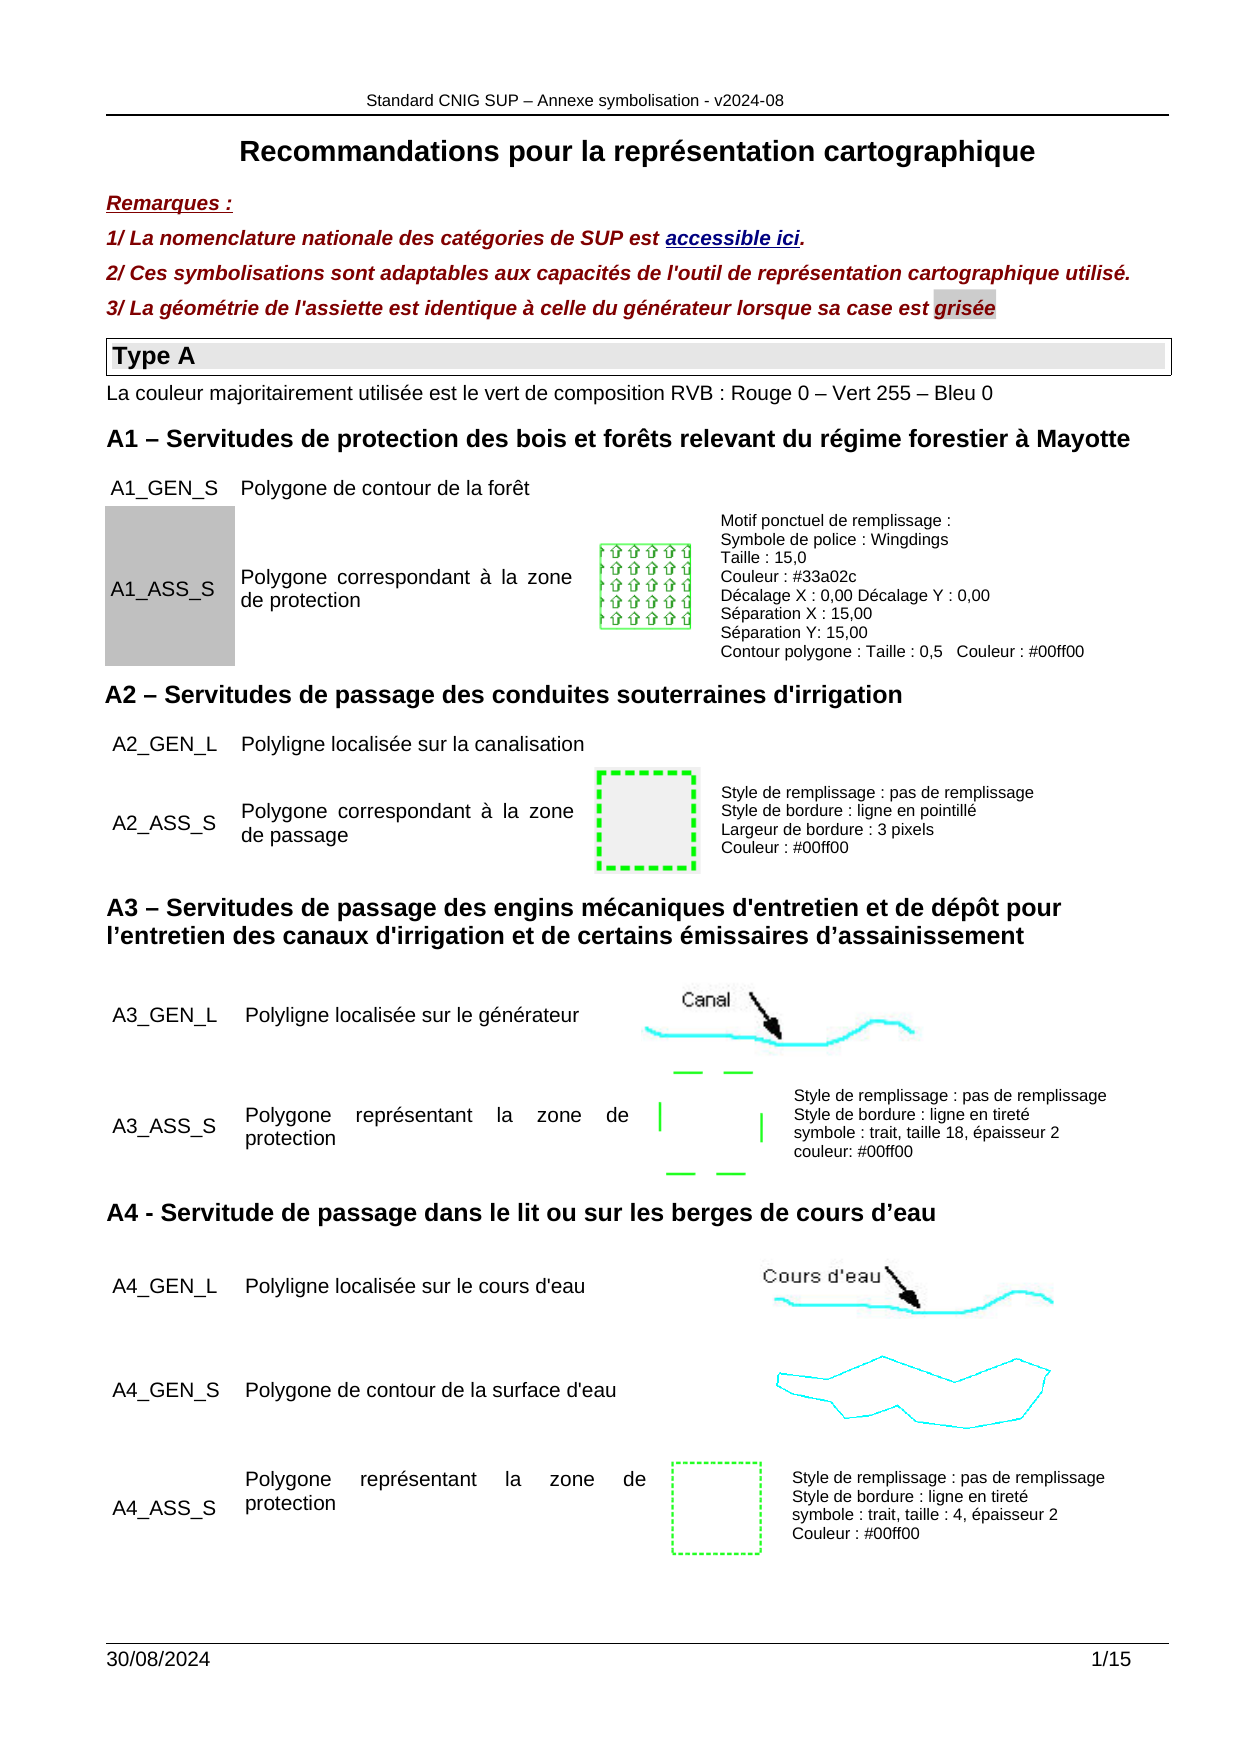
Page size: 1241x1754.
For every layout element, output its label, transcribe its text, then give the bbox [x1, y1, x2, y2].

table_cell Polygone correspondant à la zone de passage [235, 761, 580, 879]
table_cell A1_ASS_S [105, 506, 235, 666]
table_cell [580, 761, 715, 879]
table_header [579, 465, 715, 506]
table_header A2_GEN_L [106, 721, 235, 761]
table_cell Polygone représentant la zone de protection [239, 1063, 635, 1184]
text 2/ Ces symbolisations sont adaptables aux capacités de l'outil de représentation cartographique utilisé. [106, 262, 1169, 285]
picture [654, 1069, 769, 1179]
table_cell A4_GEN_S [106, 1328, 239, 1446]
subtitle A4 - Servitude de passage dans le lit ou sur les berges de cours d’eau [106, 1199, 1169, 1227]
table_cell [579, 506, 715, 666]
subtitle A2 – Servitudes de passage des conduites souterraines d'irrigation [88, 681, 1169, 709]
picture [594, 767, 701, 874]
table_header Polyligne localisée sur le générateur [239, 961, 635, 1063]
subtitle A1 – Servitudes de protection des bois et forêts relevant du régime forestier à Mayotte [106, 425, 1169, 453]
table_cell A4_ASS_S [106, 1446, 239, 1565]
table_cell [652, 1328, 1175, 1446]
text La couleur majoritairement utilisée est le vert de composition RVB : Rouge 0 – Vert 255 – Bleu 0 [106, 381, 1169, 404]
table_cell Polygone correspondant à la zone de protection [235, 506, 578, 666]
table_header A1_GEN_S [105, 465, 235, 506]
table_cell A2_ASS_S [106, 761, 235, 879]
text 1/ La nomenclature nationale des catégories de SUP est accessible ici. [106, 227, 1169, 250]
picture [763, 1339, 1065, 1441]
table_header Type A [107, 339, 1171, 375]
table_header Polygone de contour de la forêt [235, 465, 578, 506]
table_cell Style de remplissage : pas de remplissage Style de bordure : ligne en pointillé Largeur de bordure : 3 pixels Couleur : #00ff00 [715, 761, 1175, 879]
table_header [635, 961, 1175, 1063]
text 3/ La géométrie de l'assiette est identique à celle du générateur lorsque sa case est grisée [106, 297, 933, 320]
table_header [652, 1239, 1175, 1328]
table_cell [652, 1446, 786, 1565]
subtitle Recommandations pour la représentation cartographique [106, 135, 1169, 168]
table_cell Style de remplissage : pas de remplissage Style de bordure : ligne en tireté symbole : trait, taille : 4, épaisseur 2 Couleur : #00ff00 [786, 1446, 1175, 1565]
table_header [715, 465, 1173, 506]
picture [596, 538, 697, 634]
table_cell Polygone représentant la zone de protection [239, 1446, 652, 1565]
text 3/ La géométrie de l'assiette est identique à celle du générateur lorsque sa case est grisée [997, 297, 1169, 320]
subtitle A3 – Servitudes de passage des engins mécaniques d'entretien et de dépôt pour l’entretien des canaux d'irrigation et de certains émissaires d’assainissement [106, 894, 1169, 950]
table_cell [635, 1063, 788, 1184]
picture [641, 982, 924, 1058]
table_header A3_GEN_L [106, 961, 239, 1063]
table_cell Style de remplissage : pas de remplissage Style de bordure : ligne en tireté symbole : trait, taille 18, épaisseur 2 couleur: #00ff00 [788, 1063, 1175, 1184]
table_header Polyligne localisée sur le cours d'eau [239, 1239, 652, 1328]
picture [668, 1457, 770, 1560]
table_header A4_GEN_L [106, 1239, 239, 1328]
text Remarques : [106, 191, 1169, 215]
table_cell Polygone de contour de la surface d'eau [239, 1328, 652, 1446]
picture [759, 1257, 1068, 1319]
table_header Polyligne localisée sur la canalisation [235, 721, 1175, 761]
table_cell Motif ponctuel de remplissage : Symbole de police : Wingdings Taille : 15,0 Couleur : #33a02c Décalage X : 0,00 Décalage Y : 0,00 Séparation X : 15,00 Séparation Y: 15,00 Contour polygone : Taille : 0,5 Couleur : #00ff00 [715, 506, 1173, 666]
table_cell A3_ASS_S [106, 1063, 239, 1184]
